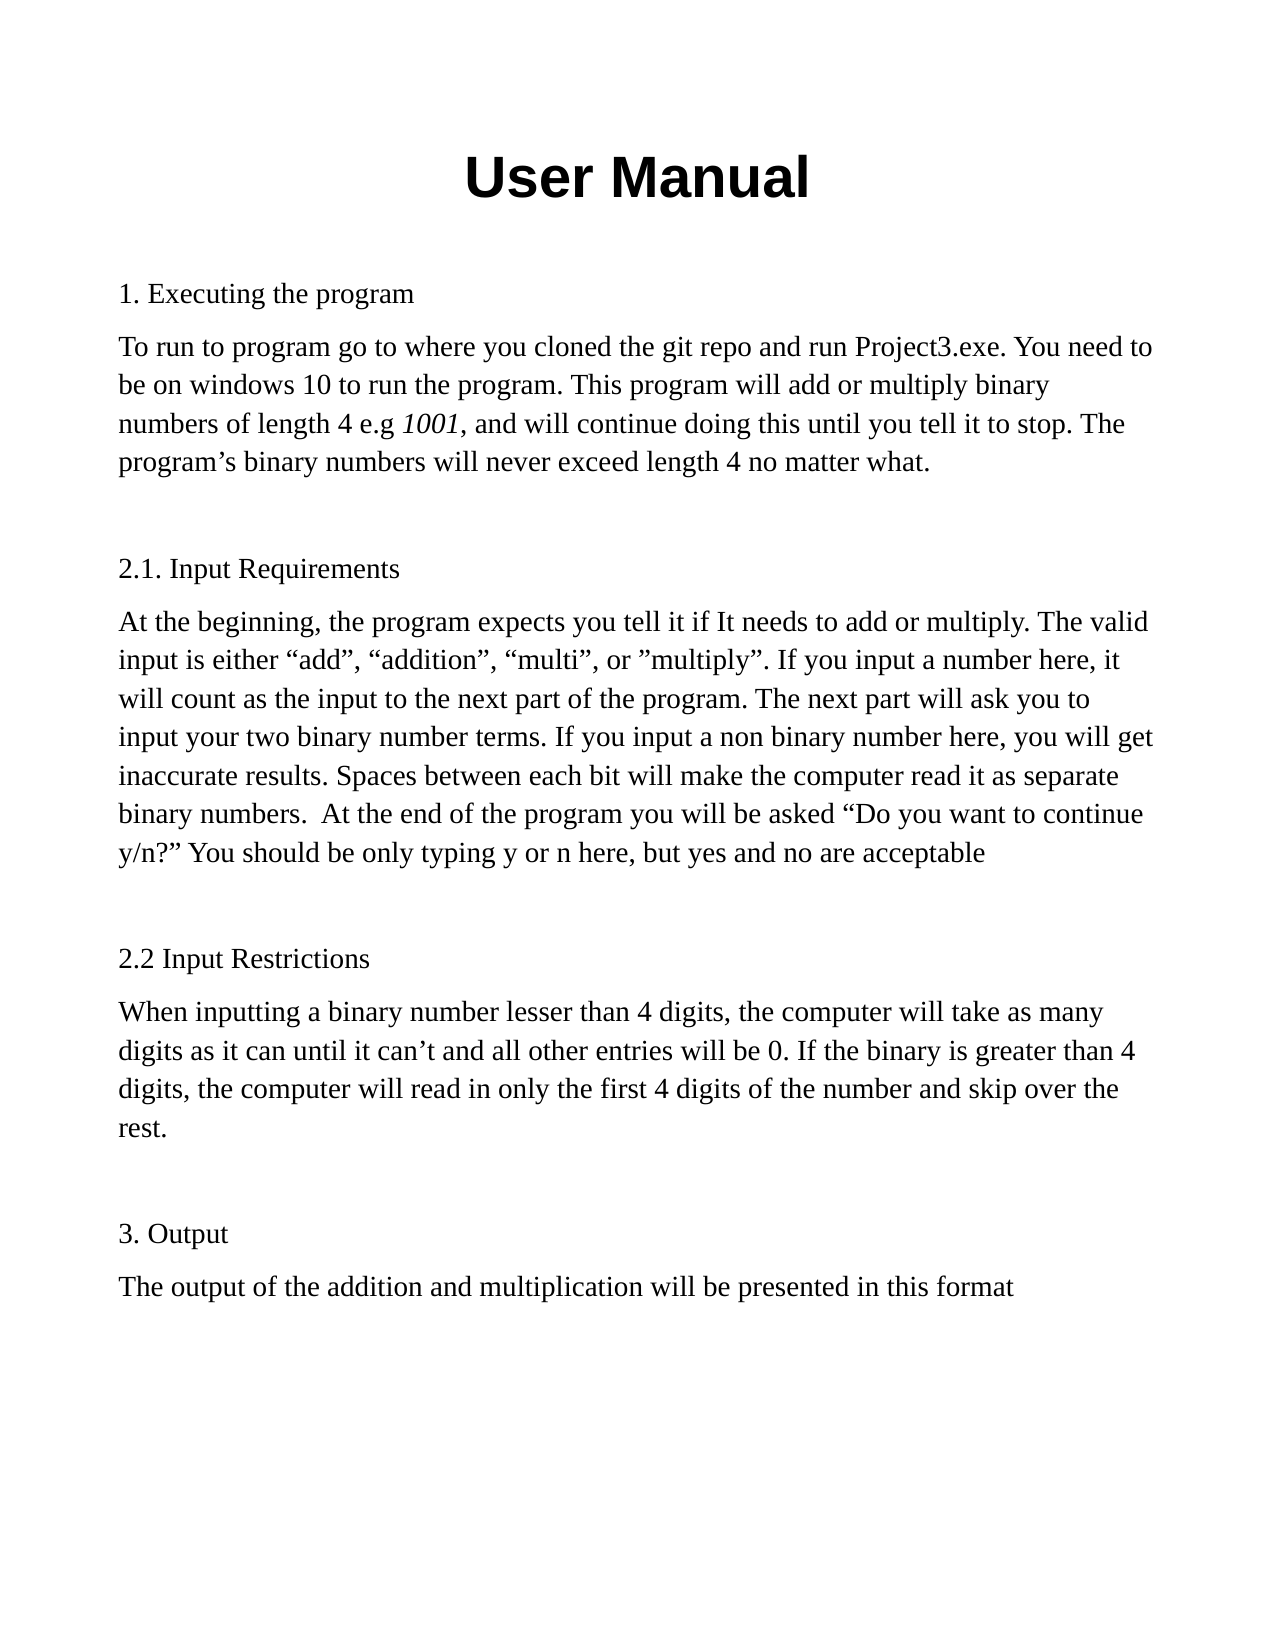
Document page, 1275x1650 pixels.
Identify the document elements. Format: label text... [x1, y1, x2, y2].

text When inputting a binary number lesser than 4 digits, the computer will take as many digits as it can until it can’t and all other entries will be 0. If the binary is greater than 4 digits, the computer will read in only the first 4 digits of the number and skip over the rest. [118, 994, 1157, 1144]
text At the beginning, the program expects you tell it if It needs to add or multiply. The valid input is either “add”, “addition”, “multi”, or ”multiply”. If you input a number here, it will count as the input to the next part of the program. The next part will ask you to input your two binary number terms. If you input a non binary number here, you will get inaccurate results. Spaces between each bit will make the computer read it as separate binary numbers. At the end of the program you will be asked “Do you want to continue y/n?” You should be only typing y or n here, but yes and no are acceptable [118, 604, 1157, 869]
text To run to program go to where you cloned the git repo and run Project3.exe. You need to be on windows 10 to run the program. This program will add or multiply binary numbers of length 4 e.g 1001, and will continue doing this until you tell it to stop. The program’s binary numbers will never exceed length 4 no matter what. [118, 329, 1157, 478]
text 2.2 Input Restrictions [118, 941, 1157, 975]
text 1. Executing the program [118, 276, 1157, 309]
text 3. Output [118, 1216, 1157, 1250]
title User Manual [118, 143, 1157, 210]
text The output of the addition and multiplication will be presented in this format [118, 1269, 1157, 1303]
text 2.1. Input Requirements [118, 551, 1157, 584]
